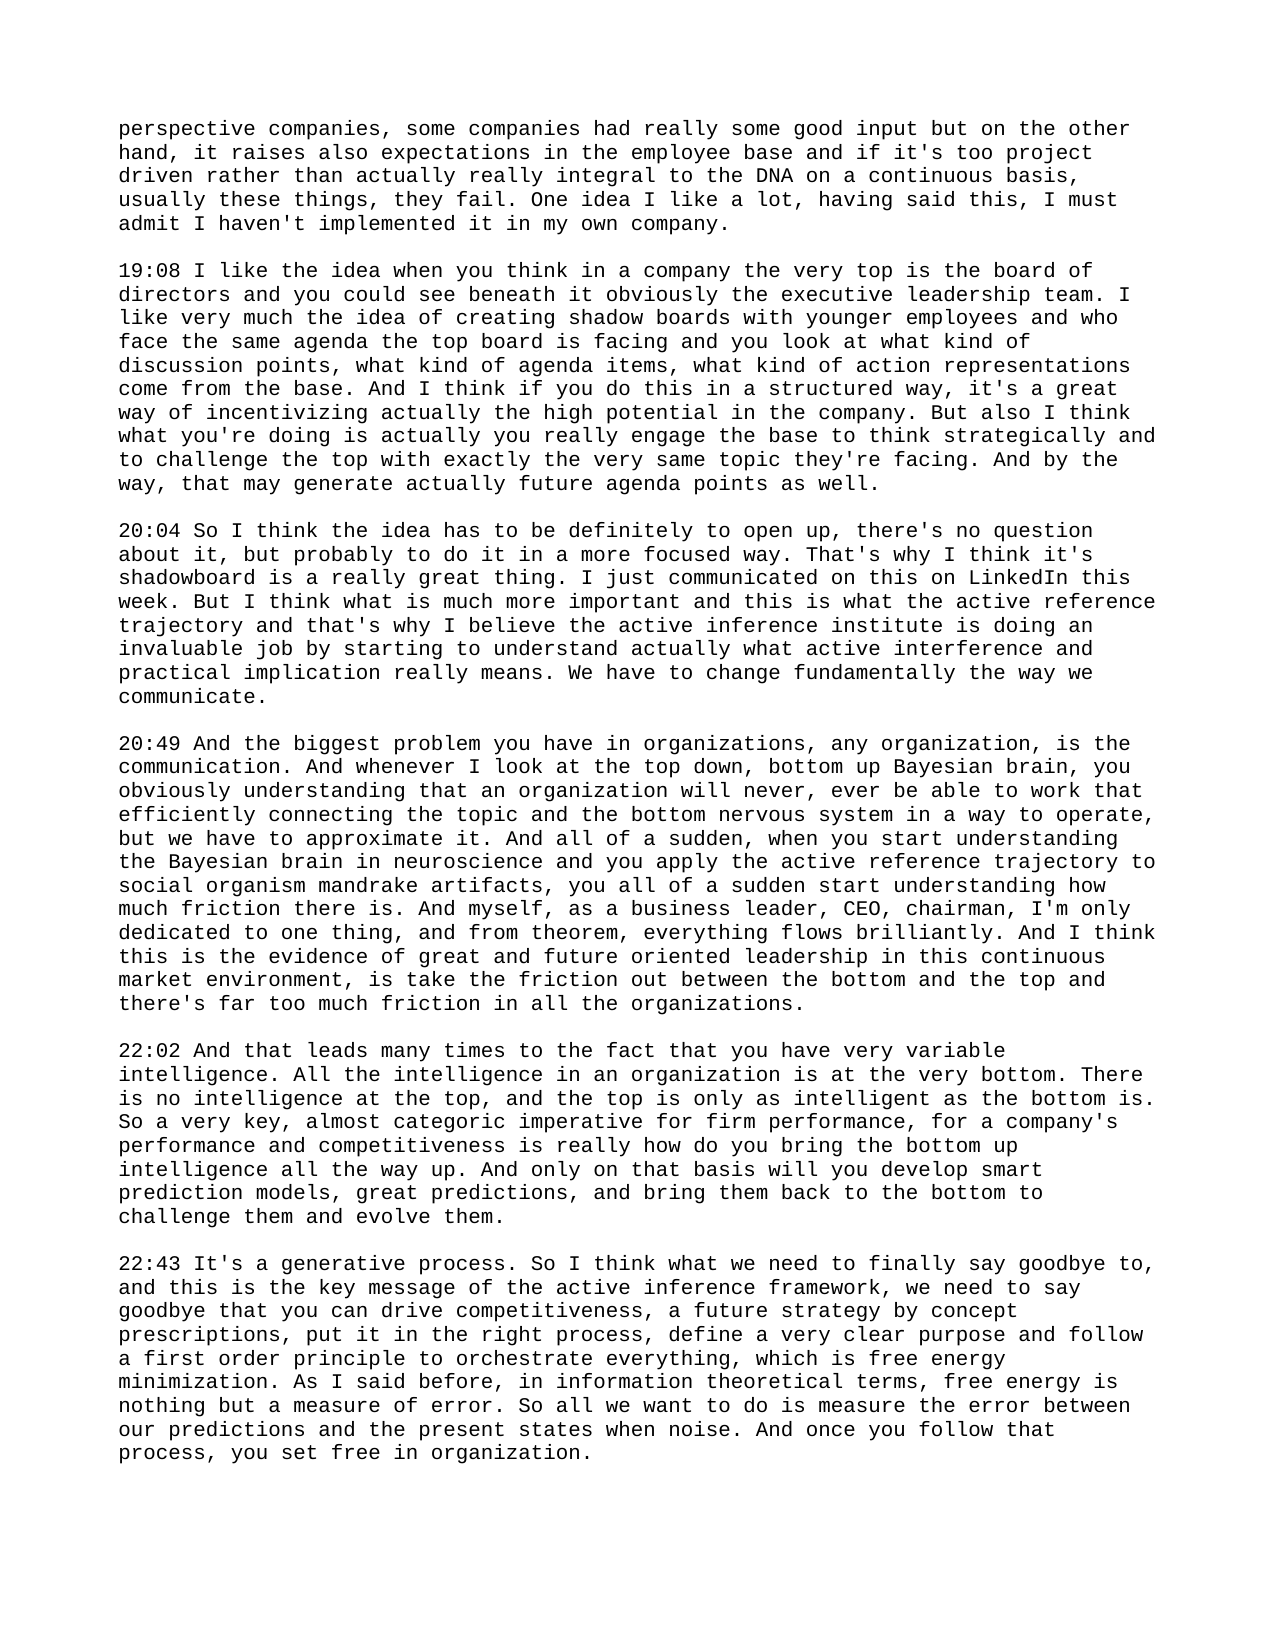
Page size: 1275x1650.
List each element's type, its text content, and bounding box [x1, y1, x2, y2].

text 19:08 I like the idea when you think in a company the very top is the board of directors and you could see beneath it obviously the executive leadership team. I like very much the idea of creating shadow boards with younger employees and who face the same agenda the top board is facing and you look at what kind of discussion points, what kind of agenda items, what kind of action representations come from the base. And I think if you do this in a structured way, it's a great way of incentivizing actually the high potential in the company. But also I think what you're doing is actually you really engage the base to think strategically and to challenge the top with exactly the very same topic they're facing. And by the way, that may generate actually future agenda points as well. [118, 260, 1157, 496]
text 22:43 It's a generative process. So I think what we need to finally say goodbye to, and this is the key message of the active inference framework, we need to say goodbye that you can drive competitiveness, a future strategy by concept prescriptions, put it in the right process, define a very clear purpose and follow a first order principle to orchestrate everything, which is free energy minimization. As I said before, in information theoretical terms, free energy is nothing but a measure of error. So all we want to do is measure the error between our predictions and the present states when noise. And once you follow that process, you set free in organization. [118, 1253, 1157, 1466]
text 20:04 So I think the idea has to be definitely to open up, there's no question about it, but probably to do it in a more focused way. That's why I think it's shadowboard is a really great thing. I just communicated on this on LinkedIn this week. But I think what is much more important and this is what the active reference trajectory and that's why I believe the active inference institute is doing an invaluable job by starting to understand actually what active interference and practical implication really means. We have to change fundamentally the way we communicate. [118, 520, 1157, 709]
text 20:49 And the biggest problem you have in organizations, any organization, is the communication. And whenever I look at the top down, bottom up Bayesian brain, you obviously understanding that an organization will never, ever be able to work that efficiently connecting the topic and the bottom nervous system in a way to operate, but we have to approximate it. And all of a sudden, when you start understanding the Bayesian brain in neuroscience and you apply the active reference trajectory to social organism mandrake artifacts, you all of a sudden start understanding how much friction there is. And myself, as a business leader, CEO, chairman, I'm only dedicated to one thing, and from theorem, everything flows brilliantly. And I think this is the evidence of great and future oriented leadership in this continuous market environment, is take the friction out between the bottom and the top and there's far too much friction in all the organizations. [118, 733, 1157, 1017]
text perspective companies, some companies had really some good input but on the other hand, it raises also expectations in the employee base and if it's too project driven rather than actually really integral to the DNA on a continuous basis, usually these things, they fail. One idea I like a lot, having said this, I must admit I haven't implemented it in my own company. [118, 118, 1157, 236]
text 22:02 And that leads many times to the fact that you have very variable intelligence. All the intelligence in an organization is at the very bottom. There is no intelligence at the top, and the top is only as intelligent as the bottom is. So a very key, almost categoric imperative for firm performance, for a company's performance and competitiveness is really how do you bring the bottom up intelligence all the way up. And only on that basis will you develop smart prediction models, great predictions, and bring them back to the bottom to challenge them and evolve them. [118, 1040, 1157, 1229]
